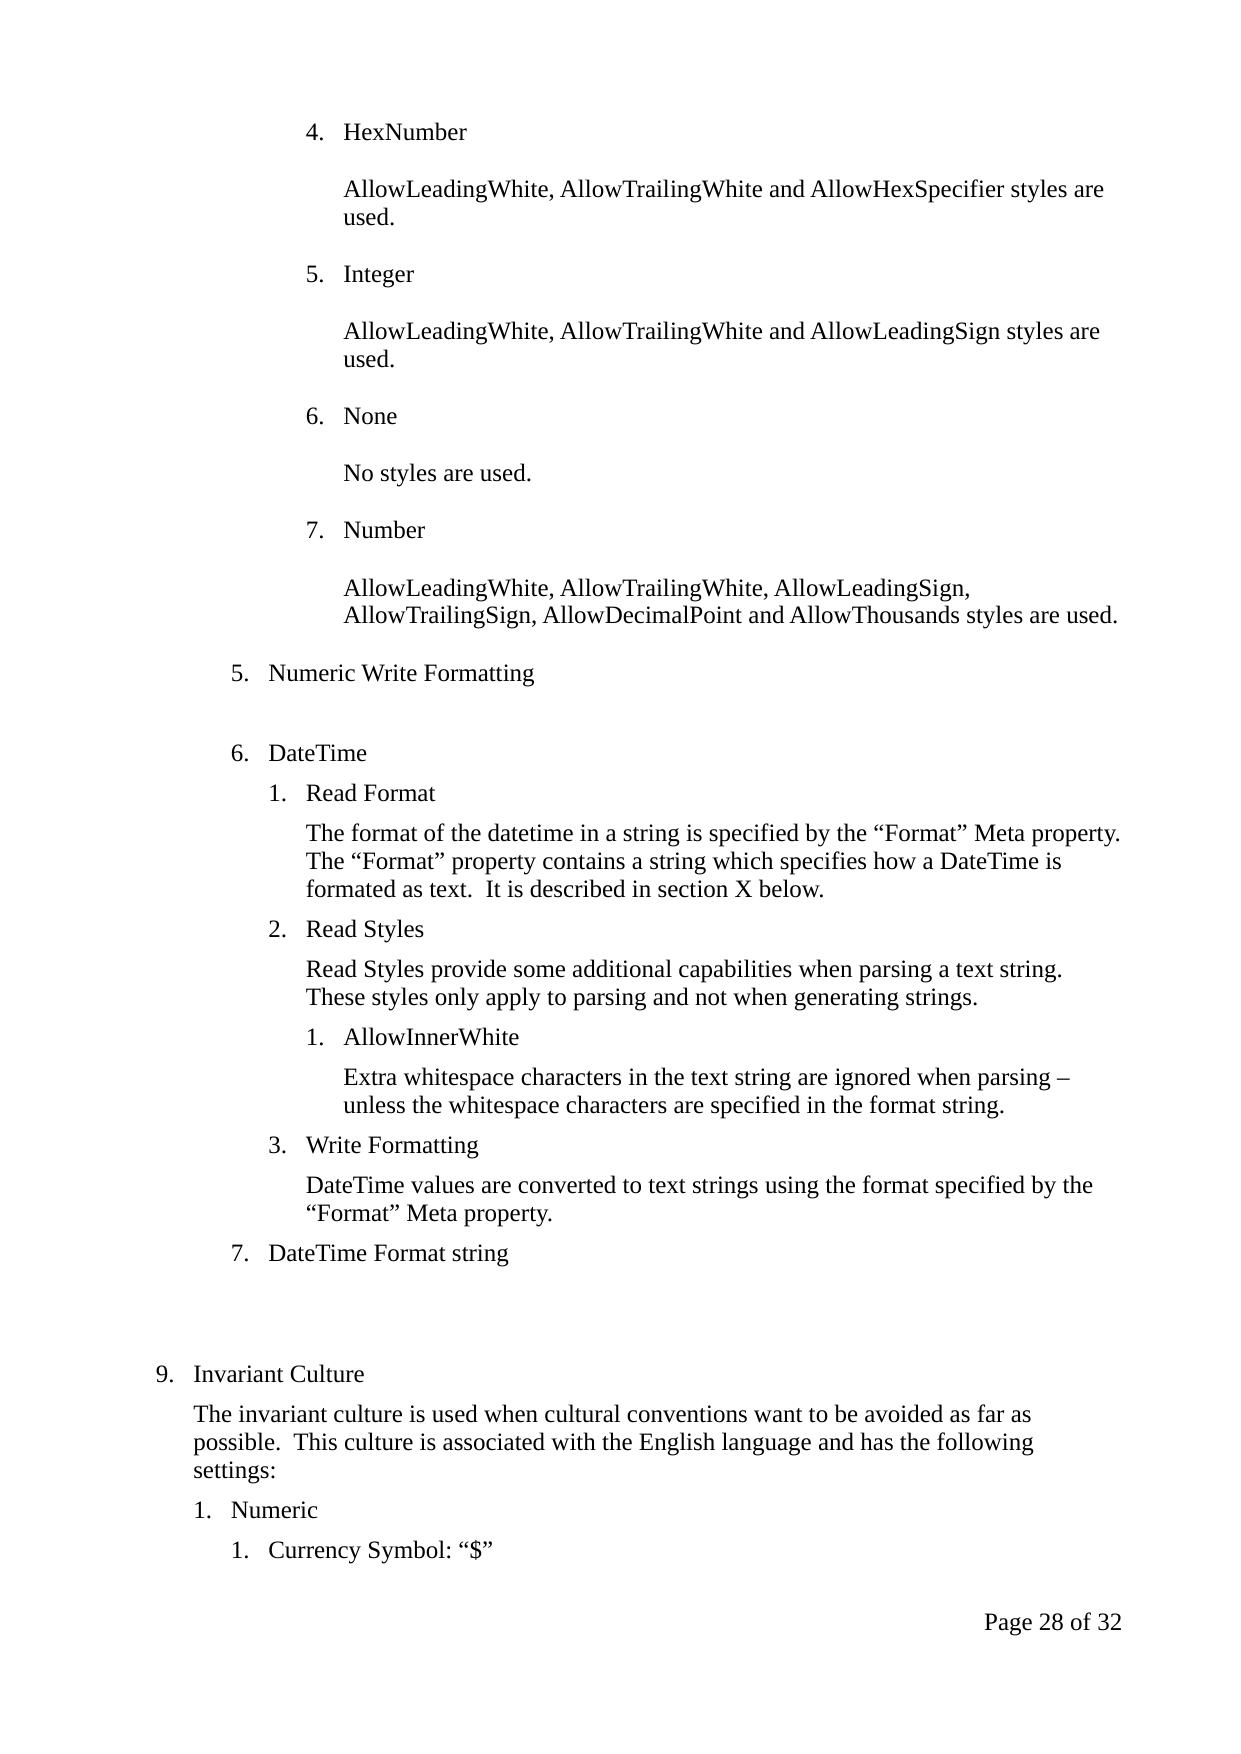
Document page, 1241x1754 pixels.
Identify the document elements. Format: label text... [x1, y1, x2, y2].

list AllowInnerWhite [306, 1023, 1122, 1051]
list Read Styles [268, 915, 1122, 943]
list AllowLeadingWhite, AllowTrailingWhite and AllowHexSpecifier styles are used. [306, 175, 1122, 231]
list DateTime values are converted to text strings using the format specified by the “Format” Meta property. [268, 1172, 1122, 1227]
list The format of the datetime in a string is specified by the “Format” Meta property. The “Format” property contains a string which specifies how a DateTime is formated as text. It is described in section X below. [268, 819, 1122, 903]
list Read Format [268, 779, 1122, 807]
list Numeric [193, 1496, 1122, 1524]
list DateTime [231, 739, 1122, 767]
list Currency Symbol: “$” [231, 1536, 1122, 1564]
list Read Styles provide some additional capabilities when parsing a text string. These styles only apply to parsing and not when generating strings. [268, 955, 1122, 1011]
list Integer [306, 260, 1122, 288]
list Number [306, 517, 1122, 544]
list DateTime Format string [231, 1239, 1122, 1267]
list HexNumber [306, 118, 1122, 146]
list The invariant culture is used when cultural conventions want to be avoided as far as possible. This culture is associated with the English language and has the following settings: [156, 1400, 1122, 1483]
list AllowLeadingWhite, AllowTrailingWhite and AllowLeadingSign styles are used. [306, 317, 1122, 373]
list No styles are used. [306, 459, 1122, 487]
list Numeric Write Formatting [231, 659, 1122, 686]
list Invariant Culture [156, 1360, 1122, 1388]
list None [306, 402, 1122, 430]
list Extra whitespace characters in the text string are ignored when parsing – unless the whitespace characters are specified in the format string. [306, 1063, 1122, 1119]
list Write Formatting [268, 1131, 1122, 1159]
list AllowLeadingWhite, AllowTrailingWhite, AllowLeadingSign, AllowTrailingSign, AllowDecimalPoint and AllowThousands styles are used. [306, 574, 1122, 629]
